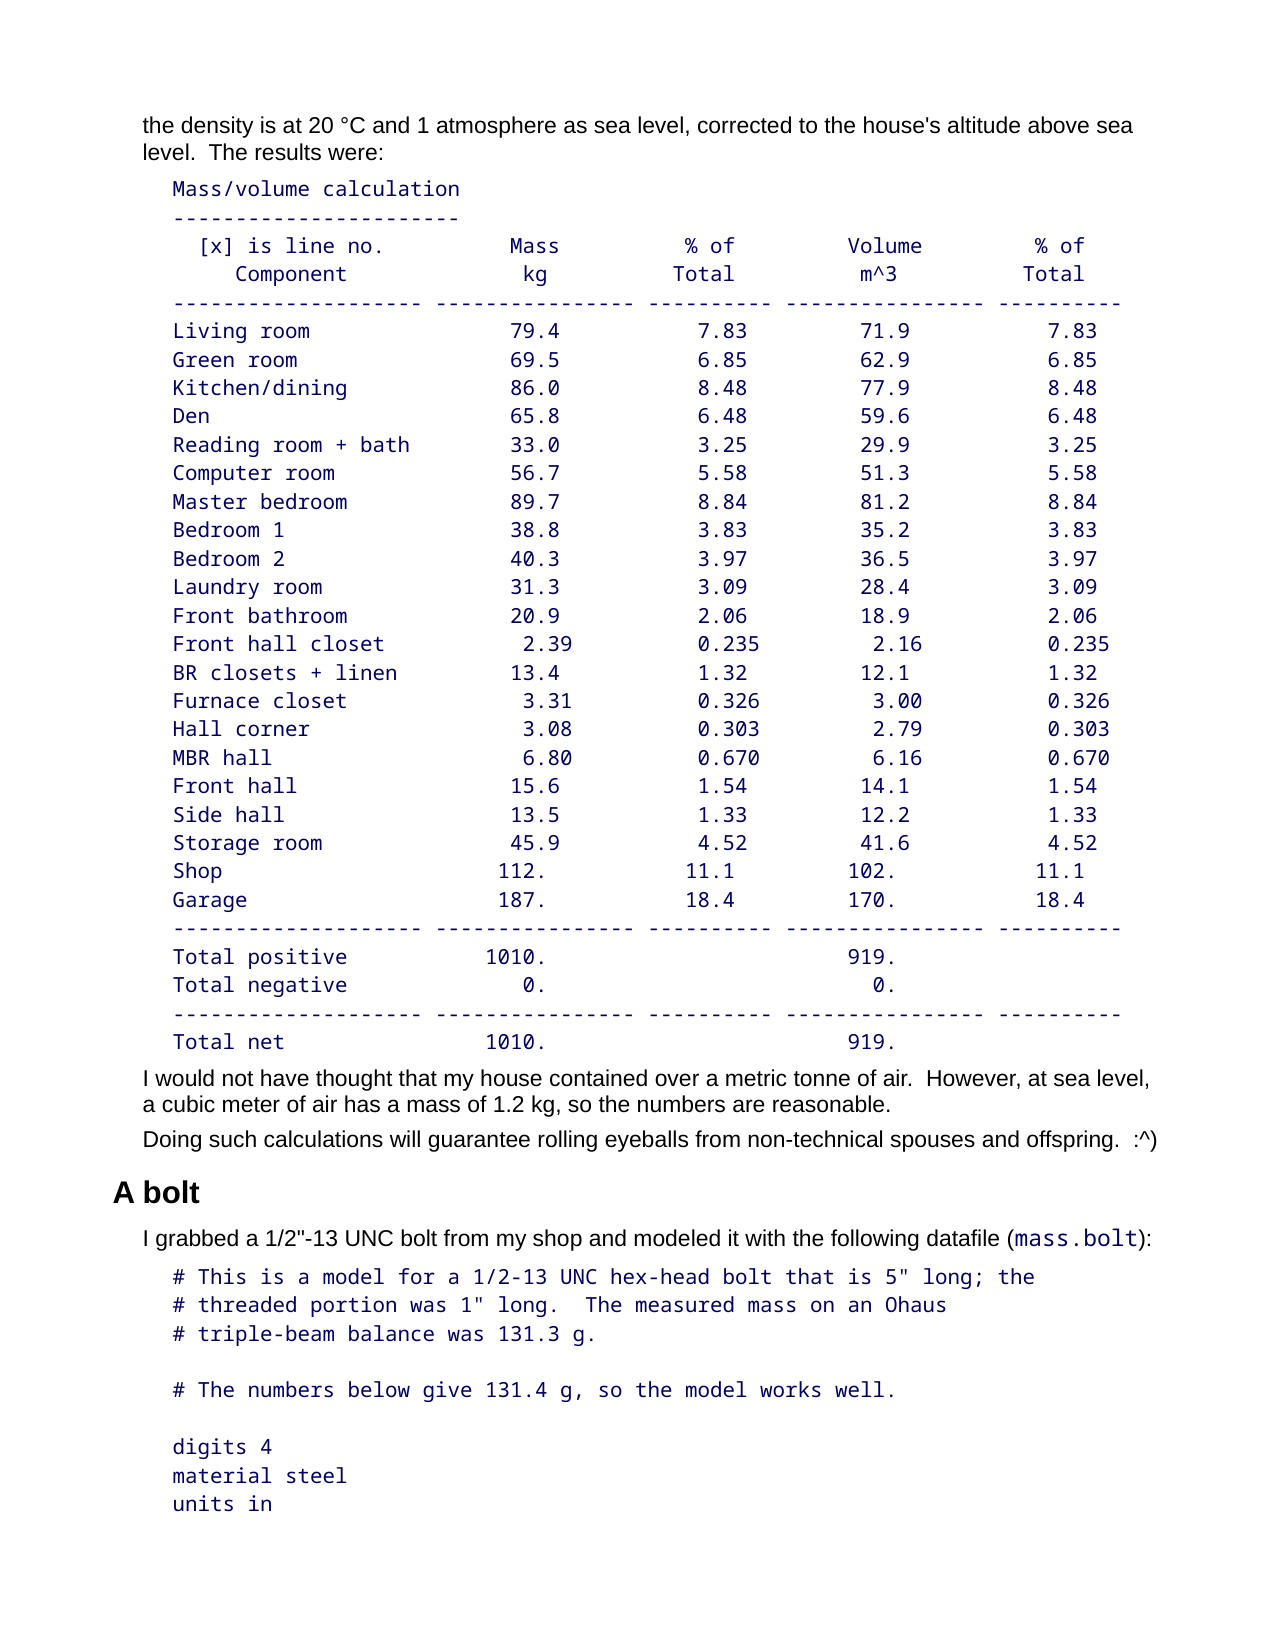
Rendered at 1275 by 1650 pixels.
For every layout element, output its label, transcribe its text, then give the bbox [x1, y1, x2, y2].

text # This is a model for a 1/2-13 UNC hex-head bolt that is 5" long; the [172, 1262, 1162, 1290]
text Hall corner 3.08 0.303 2.79 0.303 [172, 714, 1162, 743]
text Total negative 0. 0. [172, 970, 1162, 999]
text Front hall 15.6 1.54 14.1 1.54 [172, 771, 1162, 800]
text Green room 69.5 6.85 62.9 6.85 [172, 345, 1162, 373]
text Shop 112. 11.1 102. 11.1 [172, 857, 1162, 885]
text Front hall closet 2.39 0.235 2.16 0.235 [172, 629, 1162, 658]
text Total positive 1010. 919. [172, 942, 1162, 970]
text -------------------- ---------------- ---------- ---------------- ---------- [172, 288, 1162, 316]
text I grabbed a 1/2"-13 UNC bolt from my shop and modeled it with the following datafile (mass.bolt): [142, 1222, 1162, 1253]
text units in [172, 1489, 1162, 1518]
text Den 65.8 6.48 59.6 6.48 [172, 402, 1162, 430]
text Living room 79.4 7.83 71.9 7.83 [172, 316, 1162, 345]
text ----------------------- [172, 203, 1162, 231]
text digits 4 [172, 1432, 1162, 1461]
text Bedroom 2 40.3 3.97 36.5 3.97 [172, 544, 1162, 572]
text MBR hall 6.80 0.670 6.16 0.670 [172, 743, 1162, 771]
text Mass/volume calculation [172, 174, 1162, 203]
text Reading room + bath 33.0 3.25 29.9 3.25 [172, 430, 1162, 458]
text BR closets + linen 13.4 1.32 12.1 1.32 [172, 658, 1162, 686]
text [x] is line no. Mass % of Volume % of [172, 231, 1162, 259]
text Side hall 13.5 1.33 12.2 1.33 [172, 800, 1162, 828]
text -------------------- ---------------- ---------- ---------------- ---------- [172, 999, 1162, 1027]
text Kitchen/dining 86.0 8.48 77.9 8.48 [172, 373, 1162, 402]
text Furnace closet 3.31 0.326 3.00 0.326 [172, 686, 1162, 714]
text Computer room 56.7 5.58 51.3 5.58 [172, 458, 1162, 487]
text # threaded portion was 1" long. The measured mass on an Ohaus [172, 1290, 1162, 1319]
text I would not have thought that my house contained over a metric tonne of air. However, at sea level, a cubic meter of air has a mass of 1.2 kg, so the numbers are reasonable. [142, 1065, 1162, 1117]
text Storage room 45.9 4.52 41.6 4.52 [172, 828, 1162, 857]
text Bedroom 1 38.8 3.83 35.2 3.83 [172, 515, 1162, 544]
text Doing such calculations will guarantee rolling eyeballs from non-technical spouses and offspring. :^) [142, 1126, 1162, 1153]
subtitle A bolt [112, 1174, 1162, 1209]
text Laundry room 31.3 3.09 28.4 3.09 [172, 572, 1162, 601]
text # The numbers below give 131.4 g, so the model works well. [172, 1376, 1162, 1404]
text Garage 187. 18.4 170. 18.4 [172, 885, 1162, 913]
text -------------------- ---------------- ---------- ---------------- ---------- [172, 913, 1162, 942]
text Master bedroom 89.7 8.84 81.2 8.84 [172, 487, 1162, 515]
text Component kg Total m^3 Total [172, 259, 1162, 288]
text Front bathroom 20.9 2.06 18.9 2.06 [172, 601, 1162, 629]
text material steel [172, 1461, 1162, 1489]
text # triple-beam balance was 131.3 g. [172, 1319, 1162, 1347]
text the density is at 20 °C and 1 atmosphere as sea level, corrected to the house's altitude above sea level. The results were: [142, 112, 1162, 165]
text Total net 1010. 919. [172, 1027, 1162, 1056]
